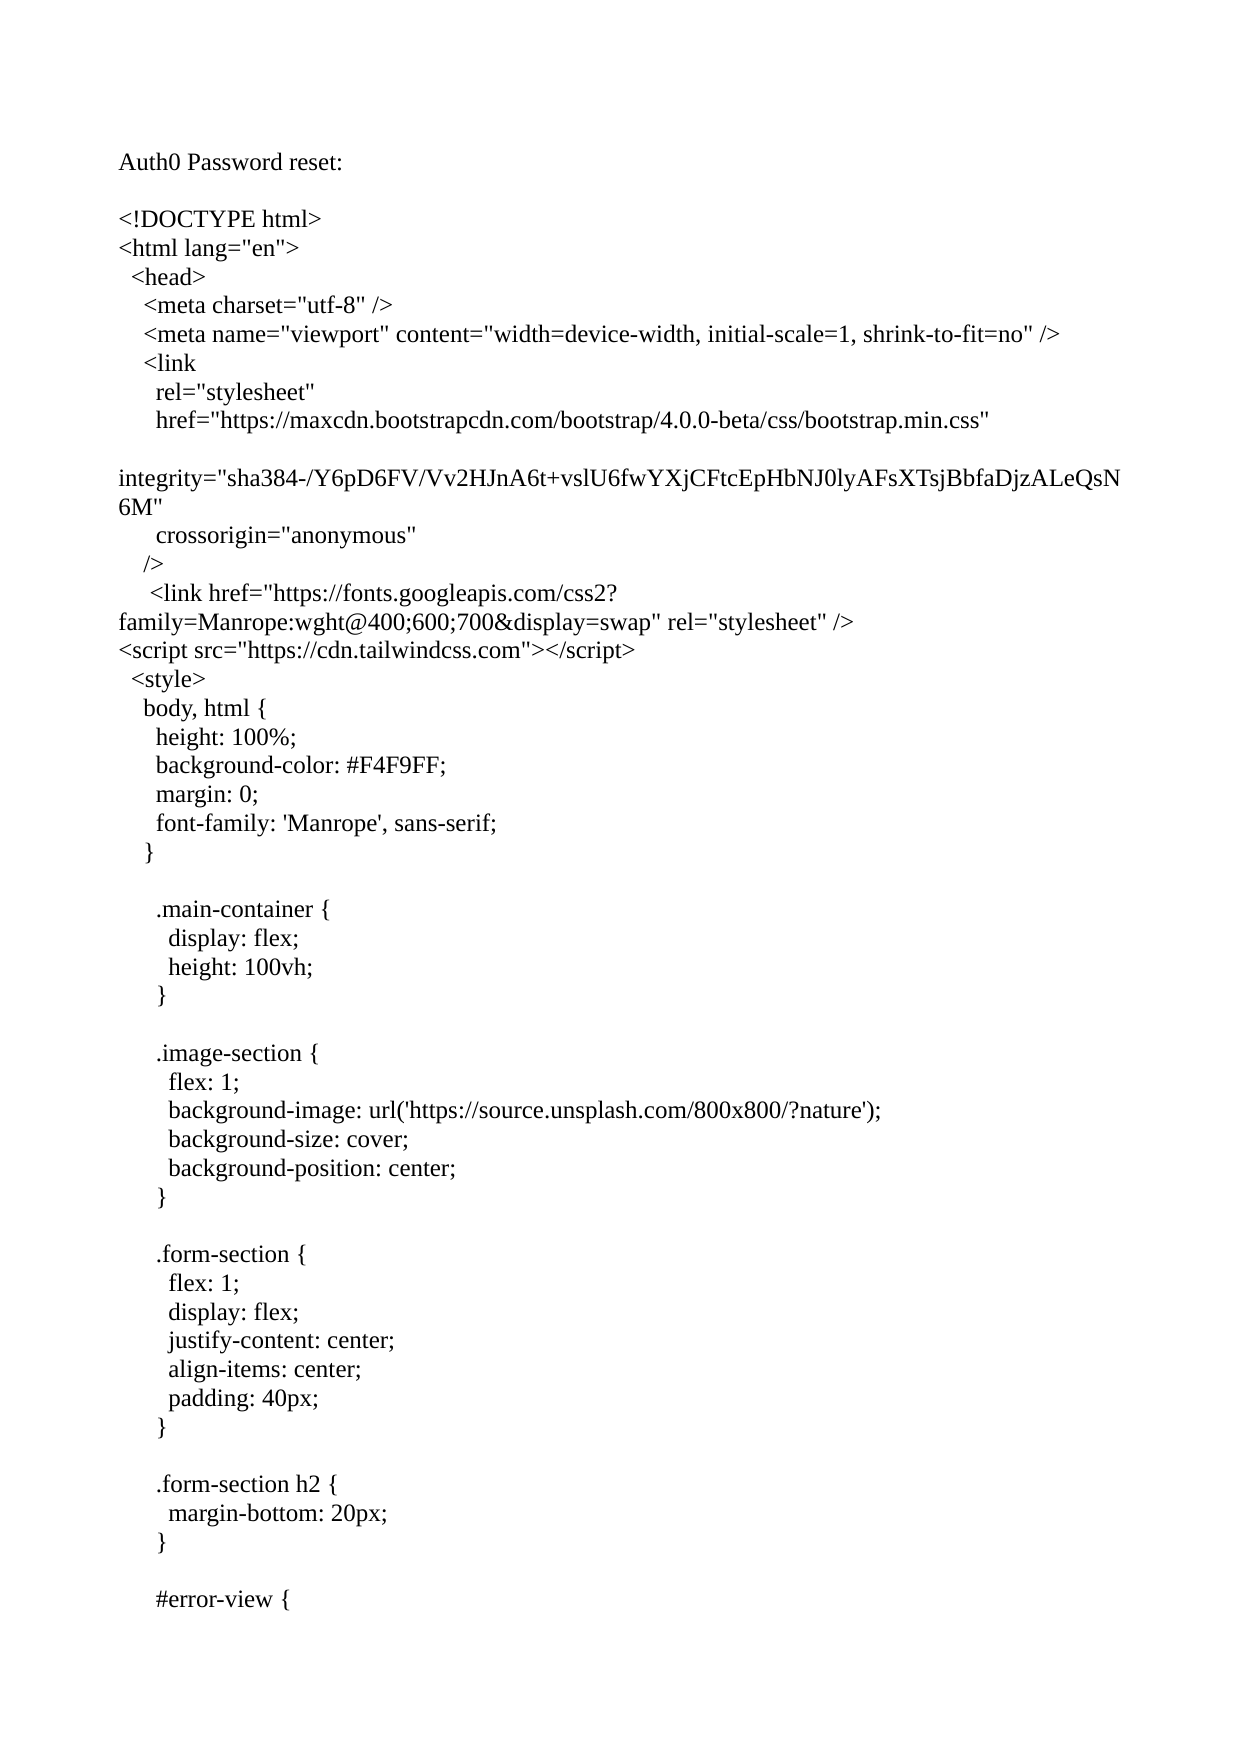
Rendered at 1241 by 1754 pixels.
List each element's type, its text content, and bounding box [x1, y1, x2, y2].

text <script src="https://cdn.tailwindcss.com"></script> [118, 636, 1122, 664]
text display: flex; [118, 1297, 1122, 1326]
text flex: 1; [118, 1268, 1122, 1297]
text height: 100vh; [118, 952, 1122, 981]
text Auth0 Password reset: [118, 147, 1122, 176]
text <style> [118, 664, 1122, 693]
text margin: 0; [118, 779, 1122, 808]
text margin-bottom: 20px; [118, 1498, 1122, 1527]
text <head> [118, 262, 1122, 291]
text .image-section { [118, 1038, 1122, 1067]
text crossorigin="anonymous" [118, 521, 1122, 549]
text align-items: center; [118, 1354, 1122, 1383]
text font-family: 'Manrope', sans-serif; [118, 808, 1122, 837]
text <meta name="viewport" content="width=device-width, initial-scale=1, shrink-to-fit=no" /> [118, 319, 1122, 348]
text padding: 40px; [118, 1383, 1122, 1412]
text background-position: center; [118, 1153, 1122, 1182]
text #error-view { [118, 1584, 1122, 1613]
text href="https://maxcdn.bootstrapcdn.com/bootstrap/4.0.0-beta/css/bootstrap.min.css" [118, 406, 1122, 434]
text /> [118, 549, 1122, 578]
text display: flex; [118, 923, 1122, 952]
text justify-content: center; [118, 1326, 1122, 1354]
text .form-section { [118, 1239, 1122, 1268]
text <link [118, 348, 1122, 377]
text background-size: cover; [118, 1124, 1122, 1153]
text } [118, 837, 1122, 866]
text } [118, 1412, 1122, 1441]
text flex: 1; [118, 1067, 1122, 1096]
text } [118, 1527, 1122, 1556]
text height: 100%; [118, 722, 1122, 751]
text <meta charset="utf-8" /> [118, 291, 1122, 319]
text background-color: #F4F9FF; [118, 751, 1122, 779]
text <html lang="en"> [118, 233, 1122, 262]
text .main-container { [118, 894, 1122, 923]
text .form-section h2 { [118, 1469, 1122, 1498]
text <!DOCTYPE html> [118, 204, 1122, 233]
text } [118, 981, 1122, 1009]
text rel="stylesheet" [118, 377, 1122, 406]
text body, html { [118, 693, 1122, 722]
text } [118, 1182, 1122, 1211]
text background-image: url('https://source.unsplash.com/800x800/?nature'); [118, 1096, 1122, 1124]
text integrity="sha384-/Y6pD6FV/Vv2HJnA6t+vslU6fwYXjCFtcEpHbNJ0lyAFsXTsjBbfaDjzALeQsN6M" [118, 434, 1122, 521]
text <link href="https://fonts.googleapis.com/css2?family=Manrope:wght@400;600;700&display=swap" rel="stylesheet" /> [118, 578, 1122, 636]
